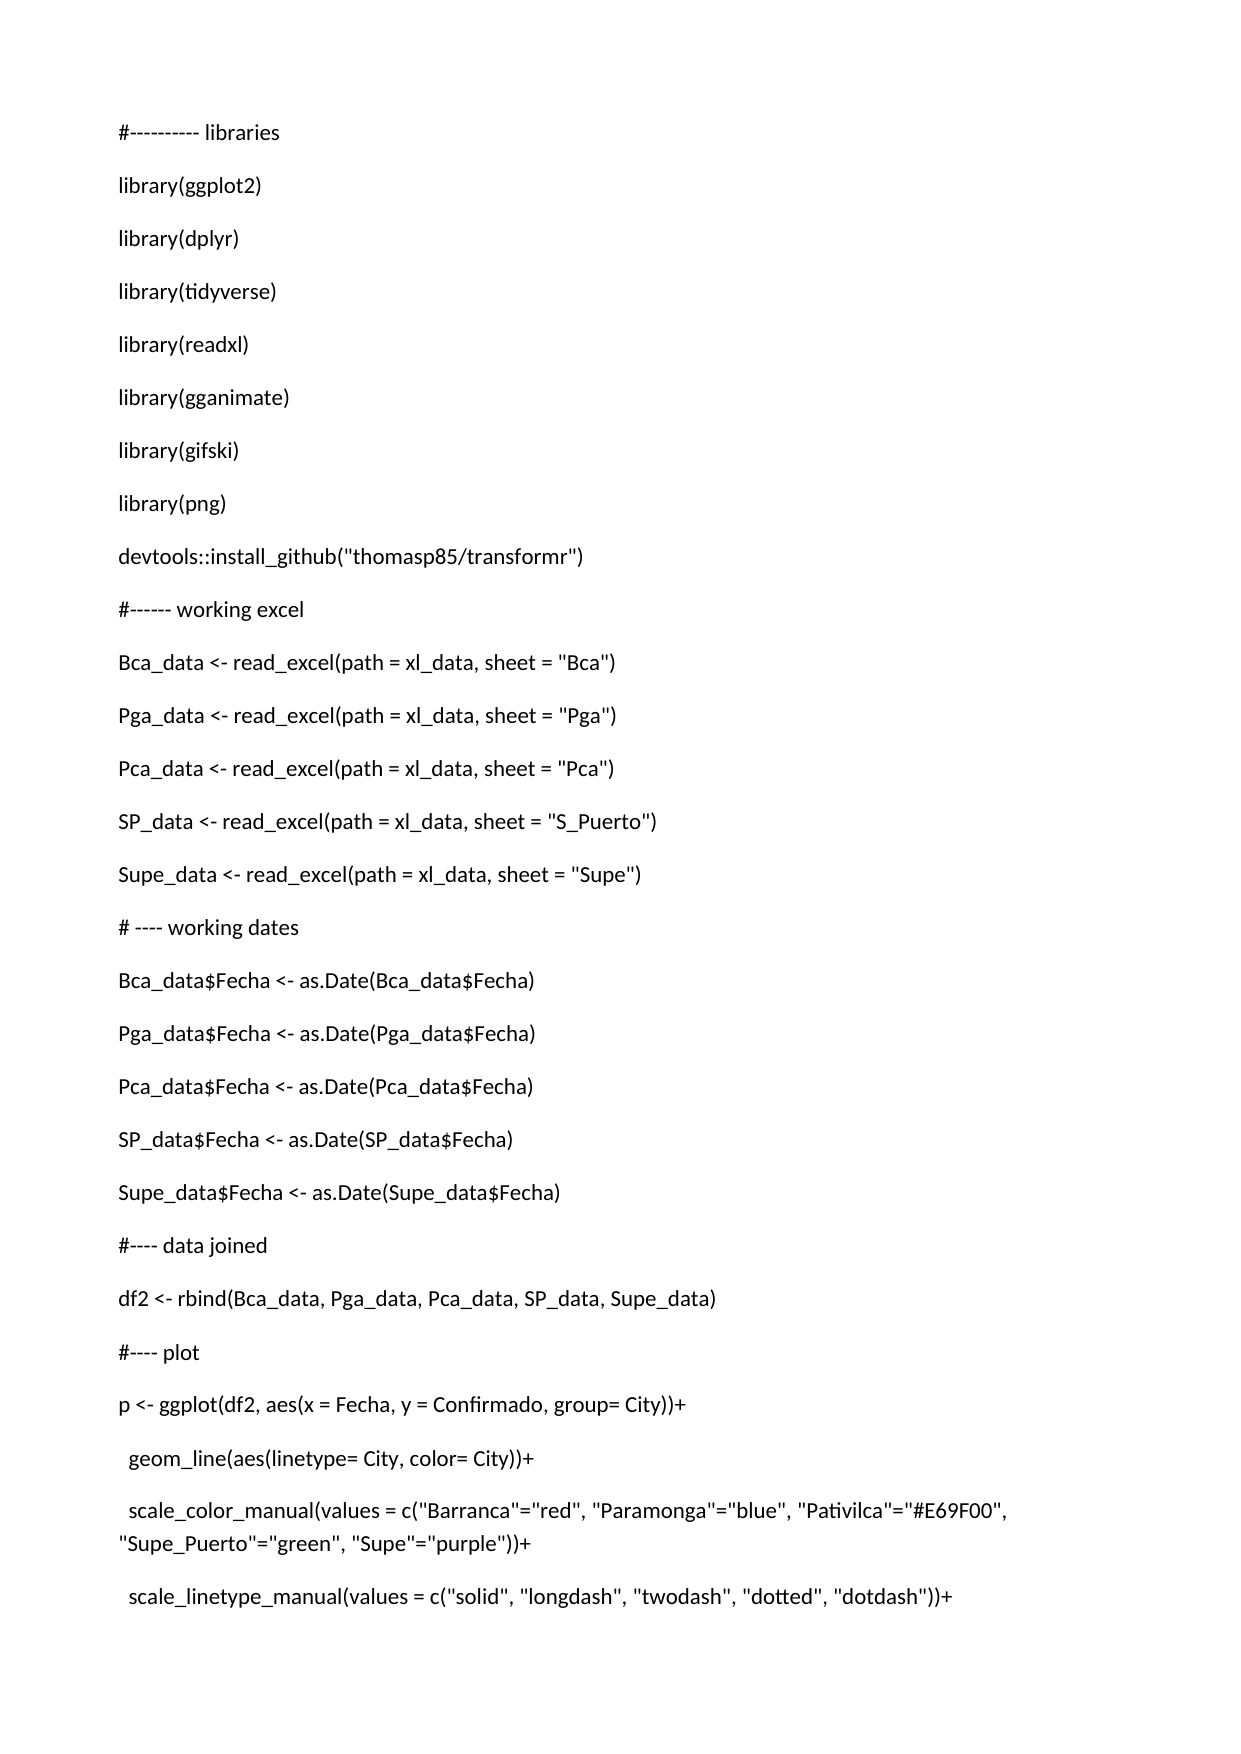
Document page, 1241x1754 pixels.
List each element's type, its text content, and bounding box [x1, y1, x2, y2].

text Bca_data <- read_excel(path = xl_data, sheet = "Bca") [118, 648, 1122, 676]
text #------ working excel [118, 595, 1122, 623]
text SP_data$Fecha <- as.Date(SP_data$Fecha) [118, 1126, 1122, 1153]
text scale_linetype_manual(values = c("solid", "longdash", "twodash", "dotted", "dotdash"))+ [118, 1582, 1122, 1610]
text Pca_data$Fecha <- as.Date(Pca_data$Fecha) [118, 1072, 1122, 1101]
text df2 <- rbind(Bca_data, Pga_data, Pca_data, SP_data, Supe_data) [118, 1284, 1122, 1313]
text p <- ggplot(df2, aes(x = Fecha, y = Confirmado, group= City))+ [118, 1391, 1122, 1419]
text devtools::install_github("thomasp85/transformr") [118, 542, 1122, 570]
text Pga_data$Fecha <- as.Date(Pga_data$Fecha) [118, 1019, 1122, 1047]
text library(readxl) [118, 330, 1122, 358]
text # ---- working dates [118, 913, 1122, 941]
text Pga_data <- read_excel(path = xl_data, sheet = "Pga") [118, 701, 1122, 729]
text scale_color_manual(values = c("Barranca"="red", "Paramonga"="blue", "Pativilca"="#E69F00", "Supe_Puerto"="green", "Supe"="purple"))+ [118, 1497, 1122, 1557]
text Pca_data <- read_excel(path = xl_data, sheet = "Pca") [118, 754, 1122, 782]
text Supe_data <- read_excel(path = xl_data, sheet = "Supe") [118, 860, 1122, 888]
text Supe_data$Fecha <- as.Date(Supe_data$Fecha) [118, 1178, 1122, 1207]
text library(png) [118, 489, 1122, 517]
text geom_line(aes(linetype= City, color= City))+ [118, 1444, 1122, 1472]
text SP_data <- read_excel(path = xl_data, sheet = "S_Puerto") [118, 807, 1122, 835]
text library(gganimate) [118, 383, 1122, 411]
text library(tidyverse) [118, 277, 1122, 305]
text #---- plot [118, 1338, 1122, 1366]
text #---- data joined [118, 1232, 1122, 1259]
text library(gifski) [118, 436, 1122, 464]
text library(dplyr) [118, 224, 1122, 252]
text Bca_data$Fecha <- as.Date(Bca_data$Fecha) [118, 966, 1122, 994]
text #---------- libraries [118, 118, 1122, 146]
text library(ggplot2) [118, 171, 1122, 199]
